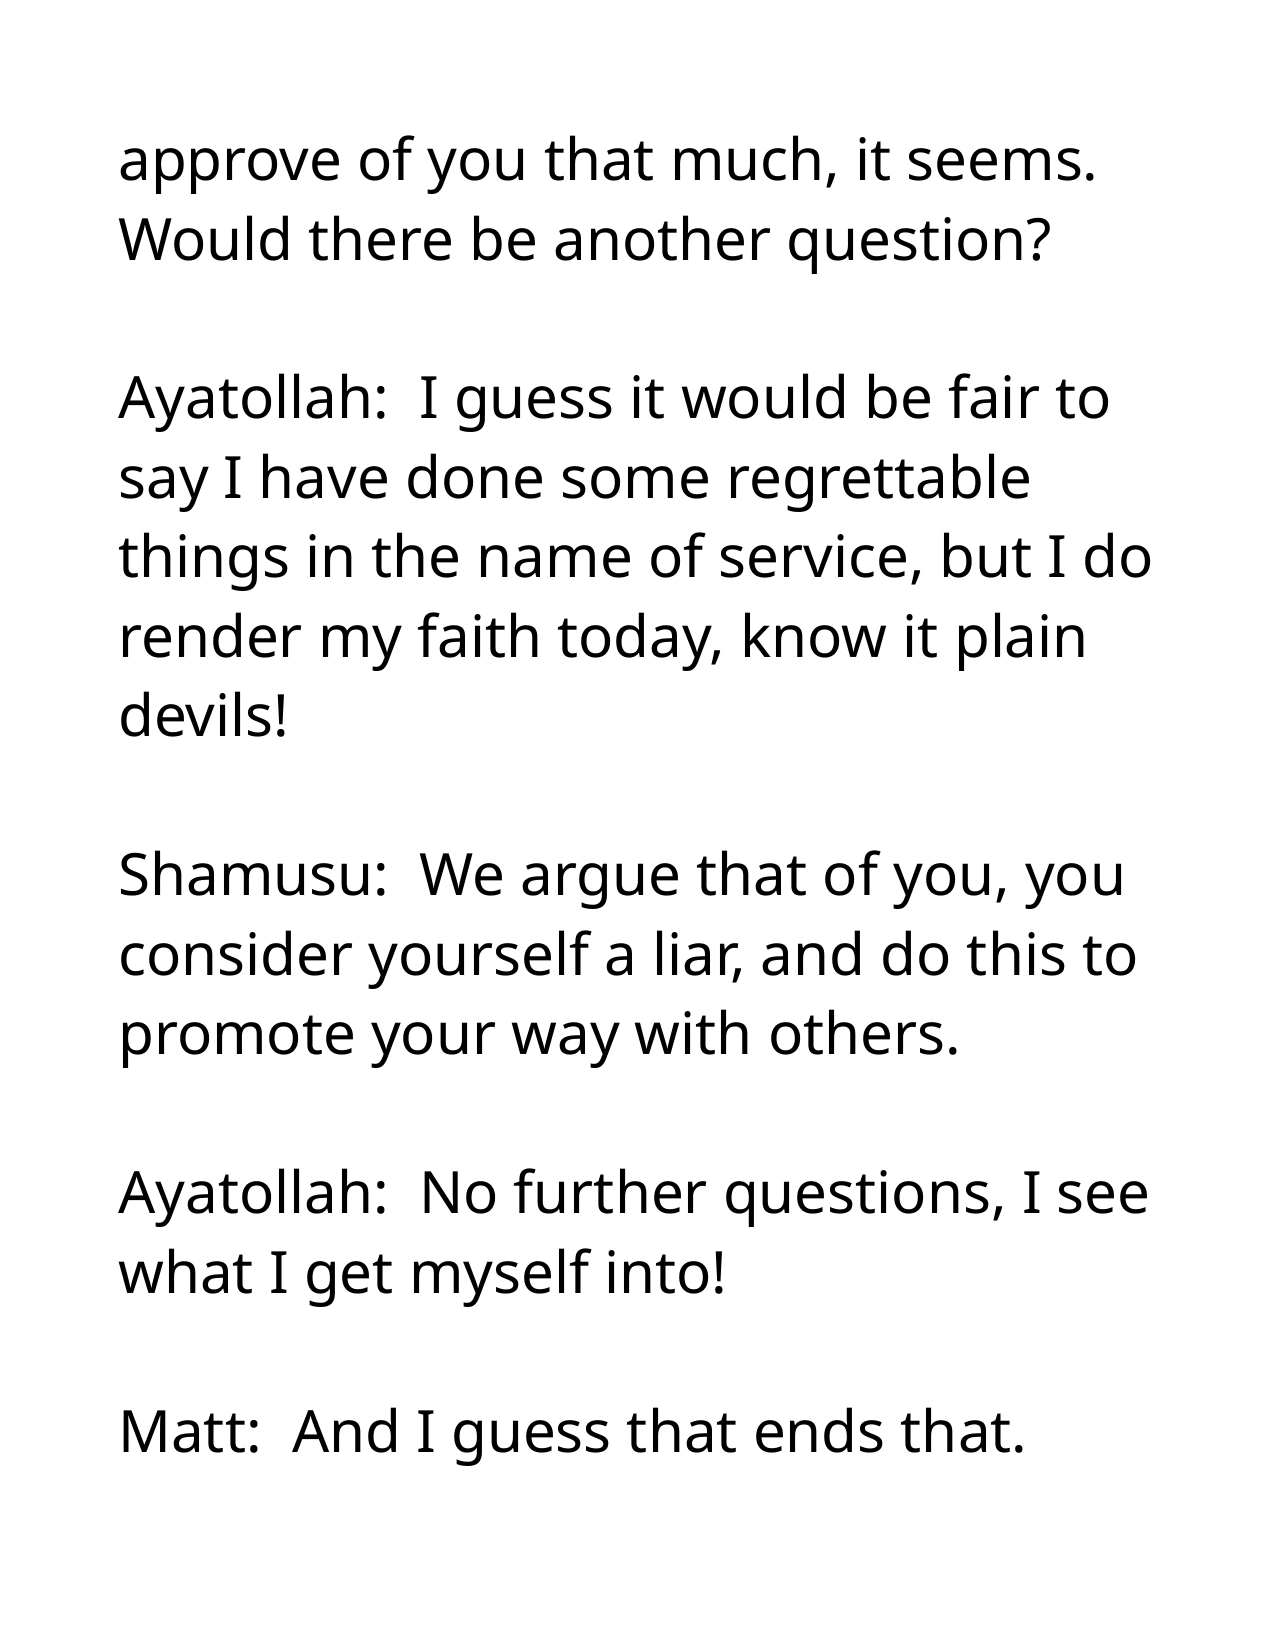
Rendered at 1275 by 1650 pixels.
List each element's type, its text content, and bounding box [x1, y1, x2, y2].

text Ayatollah: I guess it would be fair to say I have done some regrettable things in the name of service, but I do render my faith today, know it plain devils! [118, 357, 1157, 754]
text approve of you that much, it seems. Would there be another question? [118, 118, 1157, 277]
text Matt: And I guess that ends that. [118, 1390, 1157, 1469]
text Ayatollah: No further questions, I see what I get myself into! [118, 1151, 1157, 1310]
text Shamusu: We argue that of you, you consider yourself a liar, and do this to promote your way with others. [118, 833, 1157, 1072]
